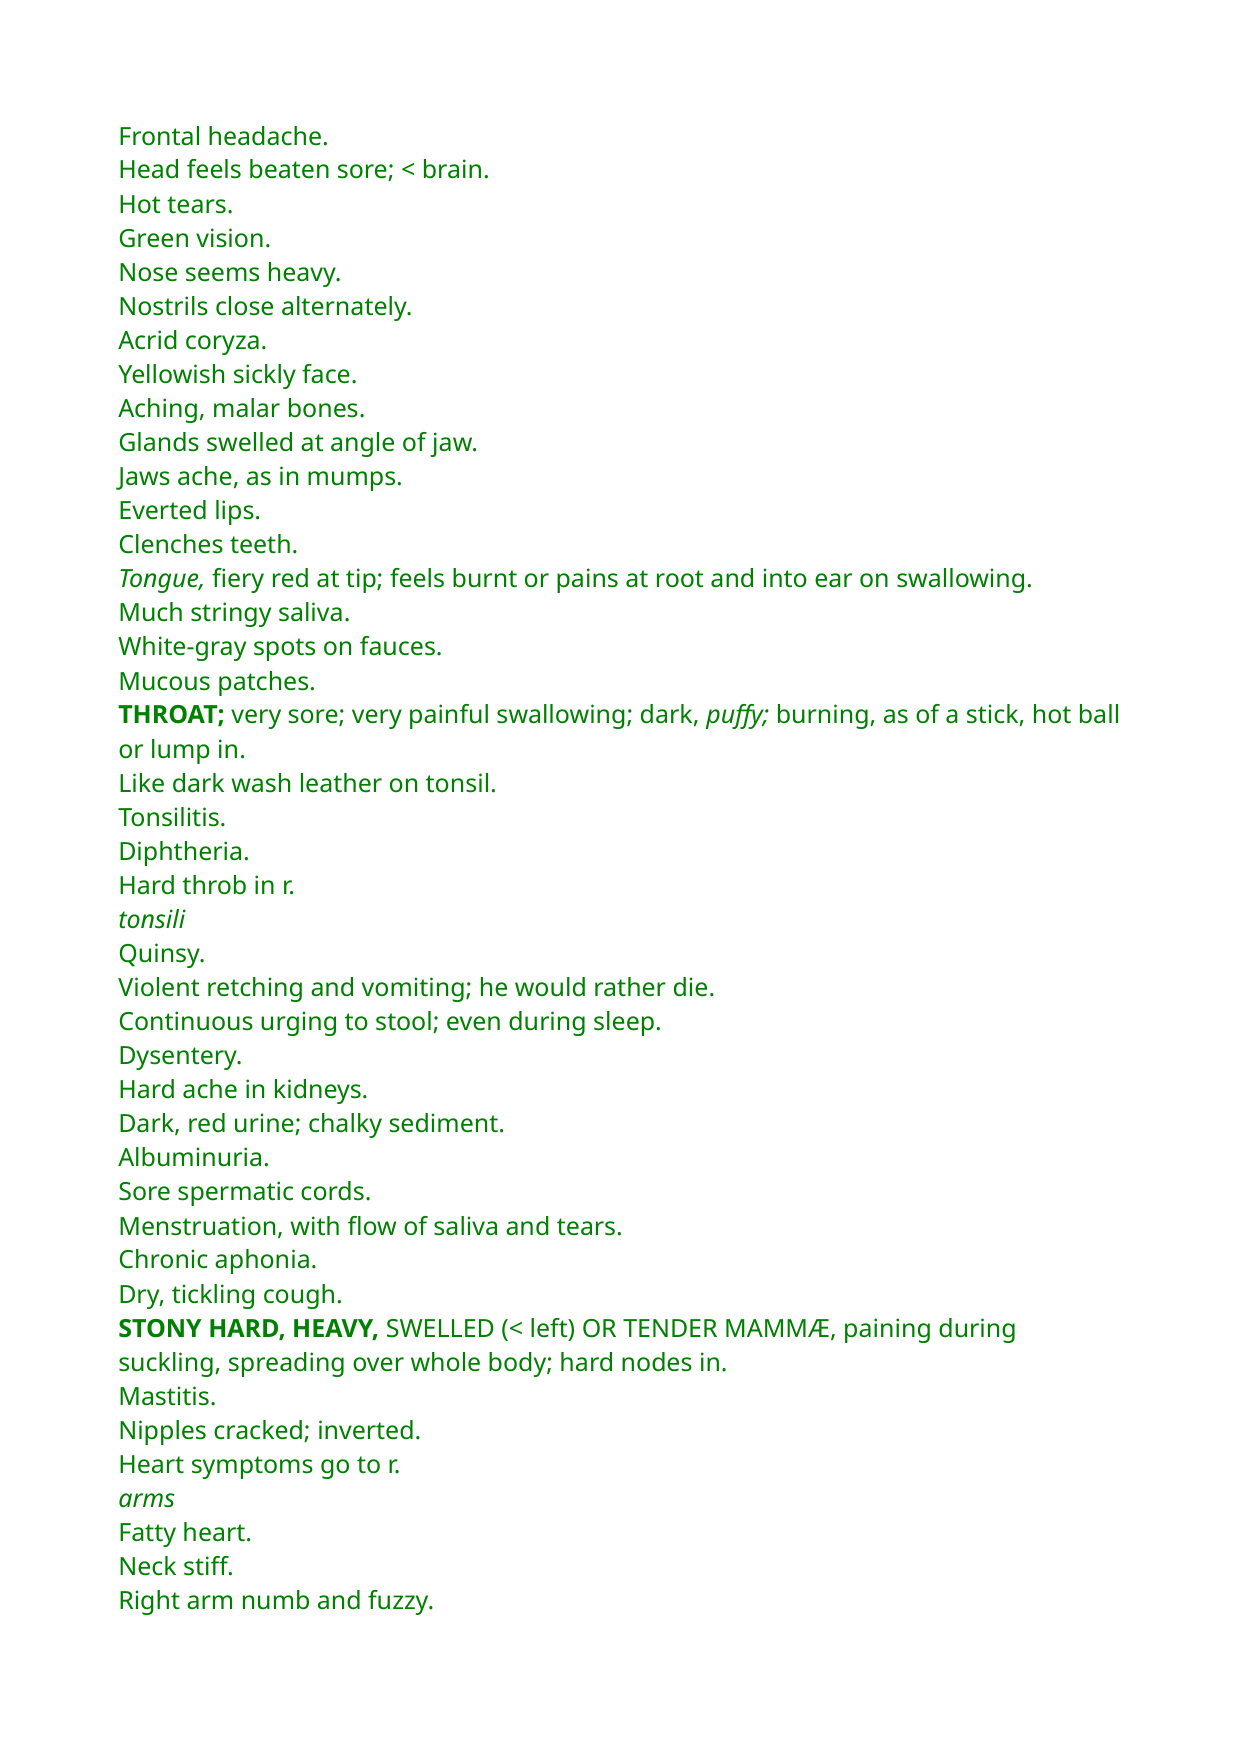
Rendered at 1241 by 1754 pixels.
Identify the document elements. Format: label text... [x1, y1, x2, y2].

text Head feels beaten sore; < brain. [118, 152, 1122, 186]
text Nipples cracked; inverted. [118, 1412, 1122, 1447]
text Quinsy. [118, 936, 1122, 970]
text Tongue, fiery red at tip; feels burnt or pains at root and into ear on swallowing. [118, 561, 1122, 595]
text Dark, red urine; chalky sediment. [118, 1106, 1122, 1140]
text arms [118, 1481, 1122, 1515]
text STONY HARD, HEAVY, SWELLED (< left) OR TENDER MAMMÆ, paining during suckling, spreading over whole body; hard nodes in. [118, 1310, 1122, 1378]
text THROAT; very sore; very painful swallowing; dark, puffy; burning, as of a stick, hot ball or lump in. [118, 697, 1122, 765]
text Continuous urging to stool; even during sleep. [118, 1004, 1122, 1038]
text Dry, tickling cough. [118, 1276, 1122, 1310]
text Violent retching and vomiting; he would rather die. [118, 970, 1122, 1004]
text Clenches teeth. [118, 527, 1122, 561]
text Heart symptoms go to r. [118, 1447, 1122, 1481]
text Much stringy saliva. [118, 595, 1122, 629]
text Like dark wash leather on tonsil. [118, 765, 1122, 799]
text Neck stiff. [118, 1549, 1122, 1583]
text Hard throb in r. [118, 867, 1122, 902]
text Nostrils close alternately. [118, 288, 1122, 322]
text Mucous patches. [118, 663, 1122, 697]
text Hot tears. [118, 186, 1122, 220]
text Right arm numb and fuzzy. [118, 1583, 1122, 1617]
text Dysentery. [118, 1038, 1122, 1072]
text Nose seems heavy. [118, 254, 1122, 288]
text Tonsilitis. [118, 799, 1122, 833]
text Frontal headache. [118, 118, 1122, 152]
text Menstruation, with flow of saliva and tears. [118, 1208, 1122, 1242]
text Green vision. [118, 220, 1122, 254]
text Diphtheria. [118, 833, 1122, 867]
text Chronic aphonia. [118, 1242, 1122, 1276]
text Acrid coryza. [118, 322, 1122, 357]
text Yellowish sickly face. [118, 357, 1122, 391]
text Glands swelled at angle of jaw. [118, 425, 1122, 459]
text Mastitis. [118, 1378, 1122, 1412]
text Fatty heart. [118, 1515, 1122, 1549]
text Hard ache in kidneys. [118, 1072, 1122, 1106]
text Jaws ache, as in mumps. [118, 459, 1122, 493]
text Aching, malar bones. [118, 391, 1122, 425]
text tonsili [118, 902, 1122, 936]
text White-gray spots on fauces. [118, 629, 1122, 663]
text Albuminuria. [118, 1140, 1122, 1174]
text Sore spermatic cords. [118, 1174, 1122, 1208]
text Everted lips. [118, 493, 1122, 527]
